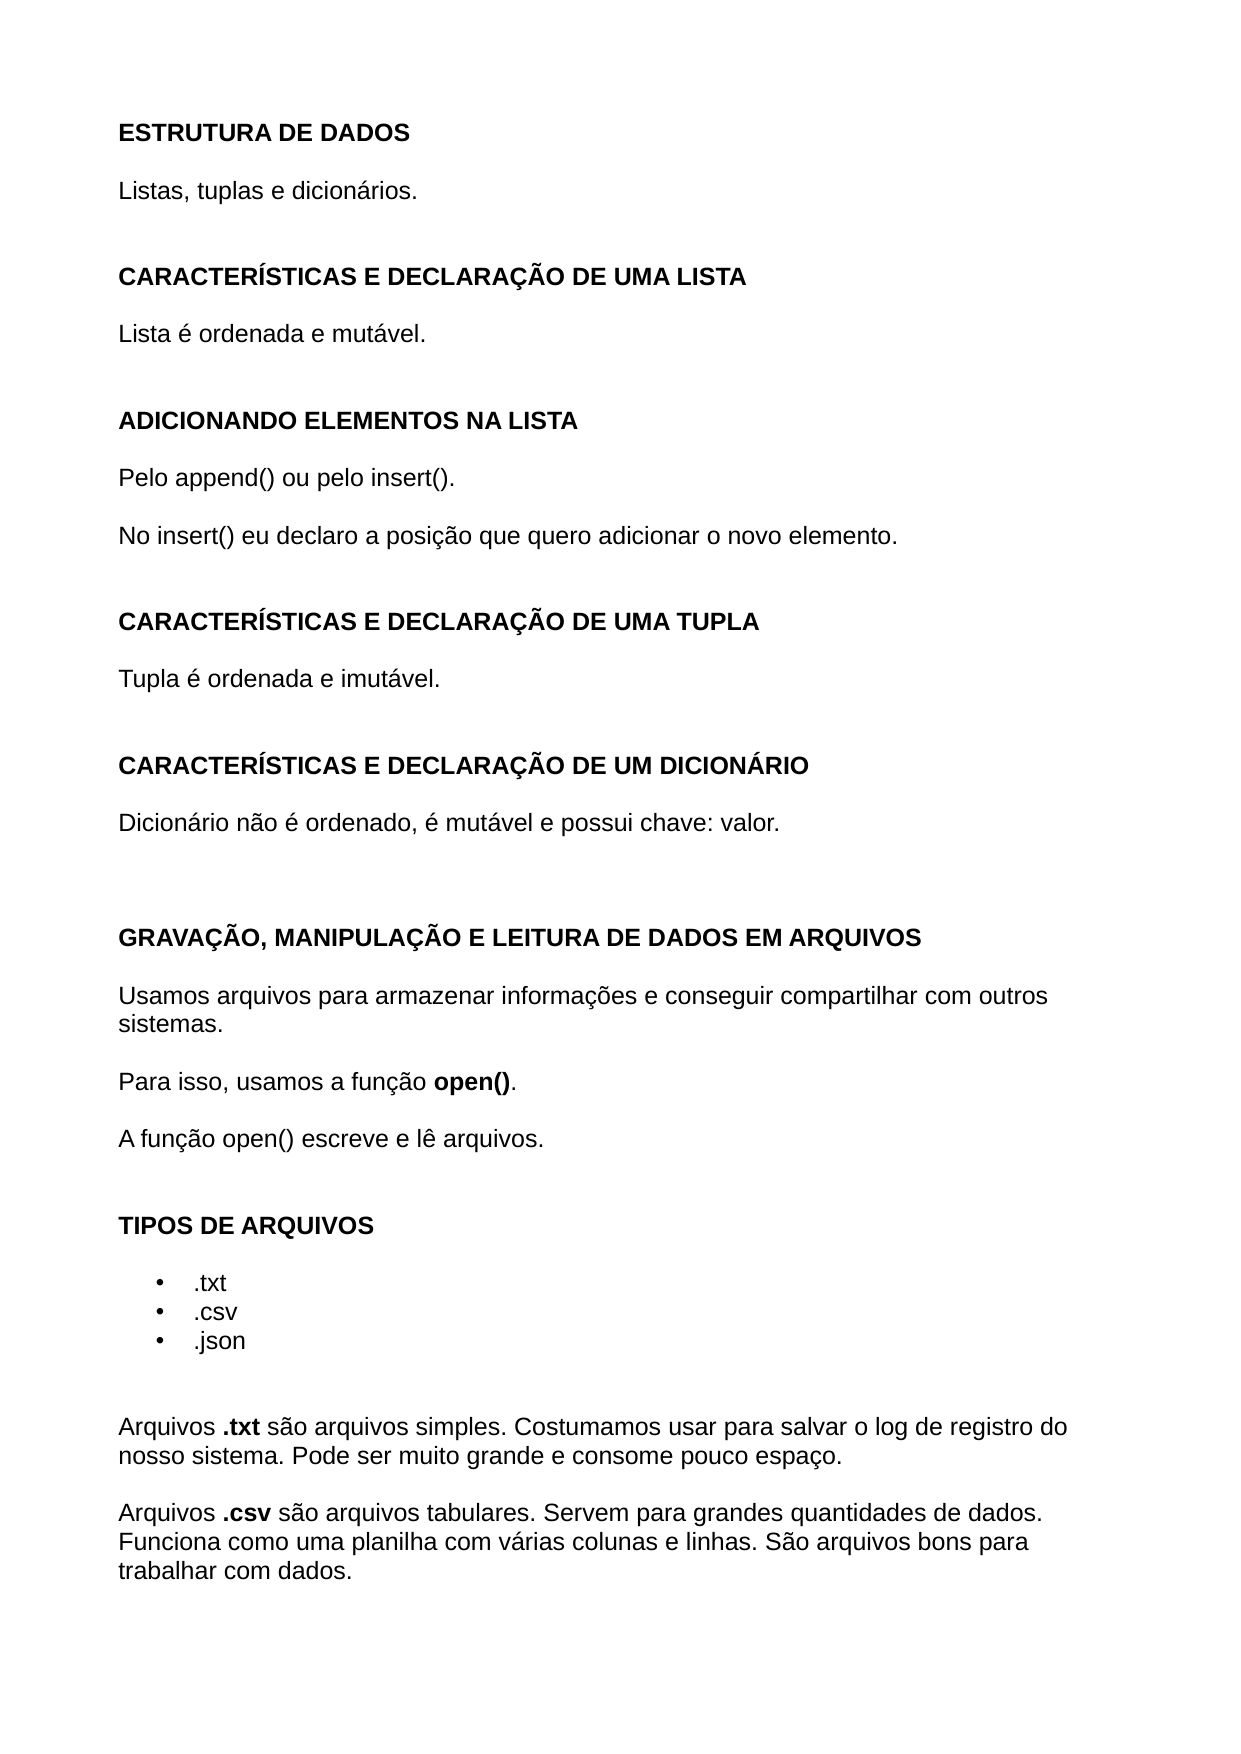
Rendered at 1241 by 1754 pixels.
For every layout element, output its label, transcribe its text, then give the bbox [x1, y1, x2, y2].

text Listas, tuplas e dicionários. [118, 176, 1122, 204]
list .txt [156, 1268, 1122, 1297]
text Arquivos .csv são arquivos tabulares. Servem para grandes quantidades de dados. Funciona como uma planilha com várias colunas e linhas. São arquivos bons para trabalhar com dados. [118, 1498, 1122, 1585]
text No insert() eu declaro a posição que quero adicionar o novo elemento. [118, 521, 1122, 549]
text TIPOS DE ARQUIVOS [118, 1211, 1122, 1239]
list .csv [156, 1297, 1122, 1326]
text Arquivos .txt são arquivos simples. Costumamos usar para salvar o log de registro do nosso sistema. Pode ser muito grande e consome pouco espaço. [118, 1412, 1122, 1470]
text Usamos arquivos para armazenar informações e conseguir compartilhar com outros sistemas. [118, 981, 1122, 1038]
text CARACTERÍSTICAS E DECLARAÇÃO DE UMA TUPLA [118, 607, 1122, 636]
text A função open() escreve e lê arquivos. [118, 1124, 1122, 1153]
text ADICIONANDO ELEMENTOS NA LISTA [118, 406, 1122, 434]
text GRAVAÇÃO, MANIPULAÇÃO E LEITURA DE DADOS EM ARQUIVOS [118, 923, 1122, 952]
text CARACTERÍSTICAS E DECLARAÇÃO DE UM DICIONÁRIO [118, 751, 1122, 779]
list .json [156, 1326, 1122, 1355]
text Pelo append() ou pelo insert(). [118, 463, 1122, 492]
text Tupla é ordenada e imutável. [118, 664, 1122, 693]
text CARACTERÍSTICAS E DECLARAÇÃO DE UMA LISTA [118, 262, 1122, 291]
text Para isso, usamos a função open(). [118, 1067, 1122, 1096]
text ESTRUTURA DE DADOS [118, 118, 1122, 147]
text Lista é ordenada e mutável. [118, 319, 1122, 348]
text Dicionário não é ordenado, é mutável e possui chave: valor. [118, 808, 1122, 837]
